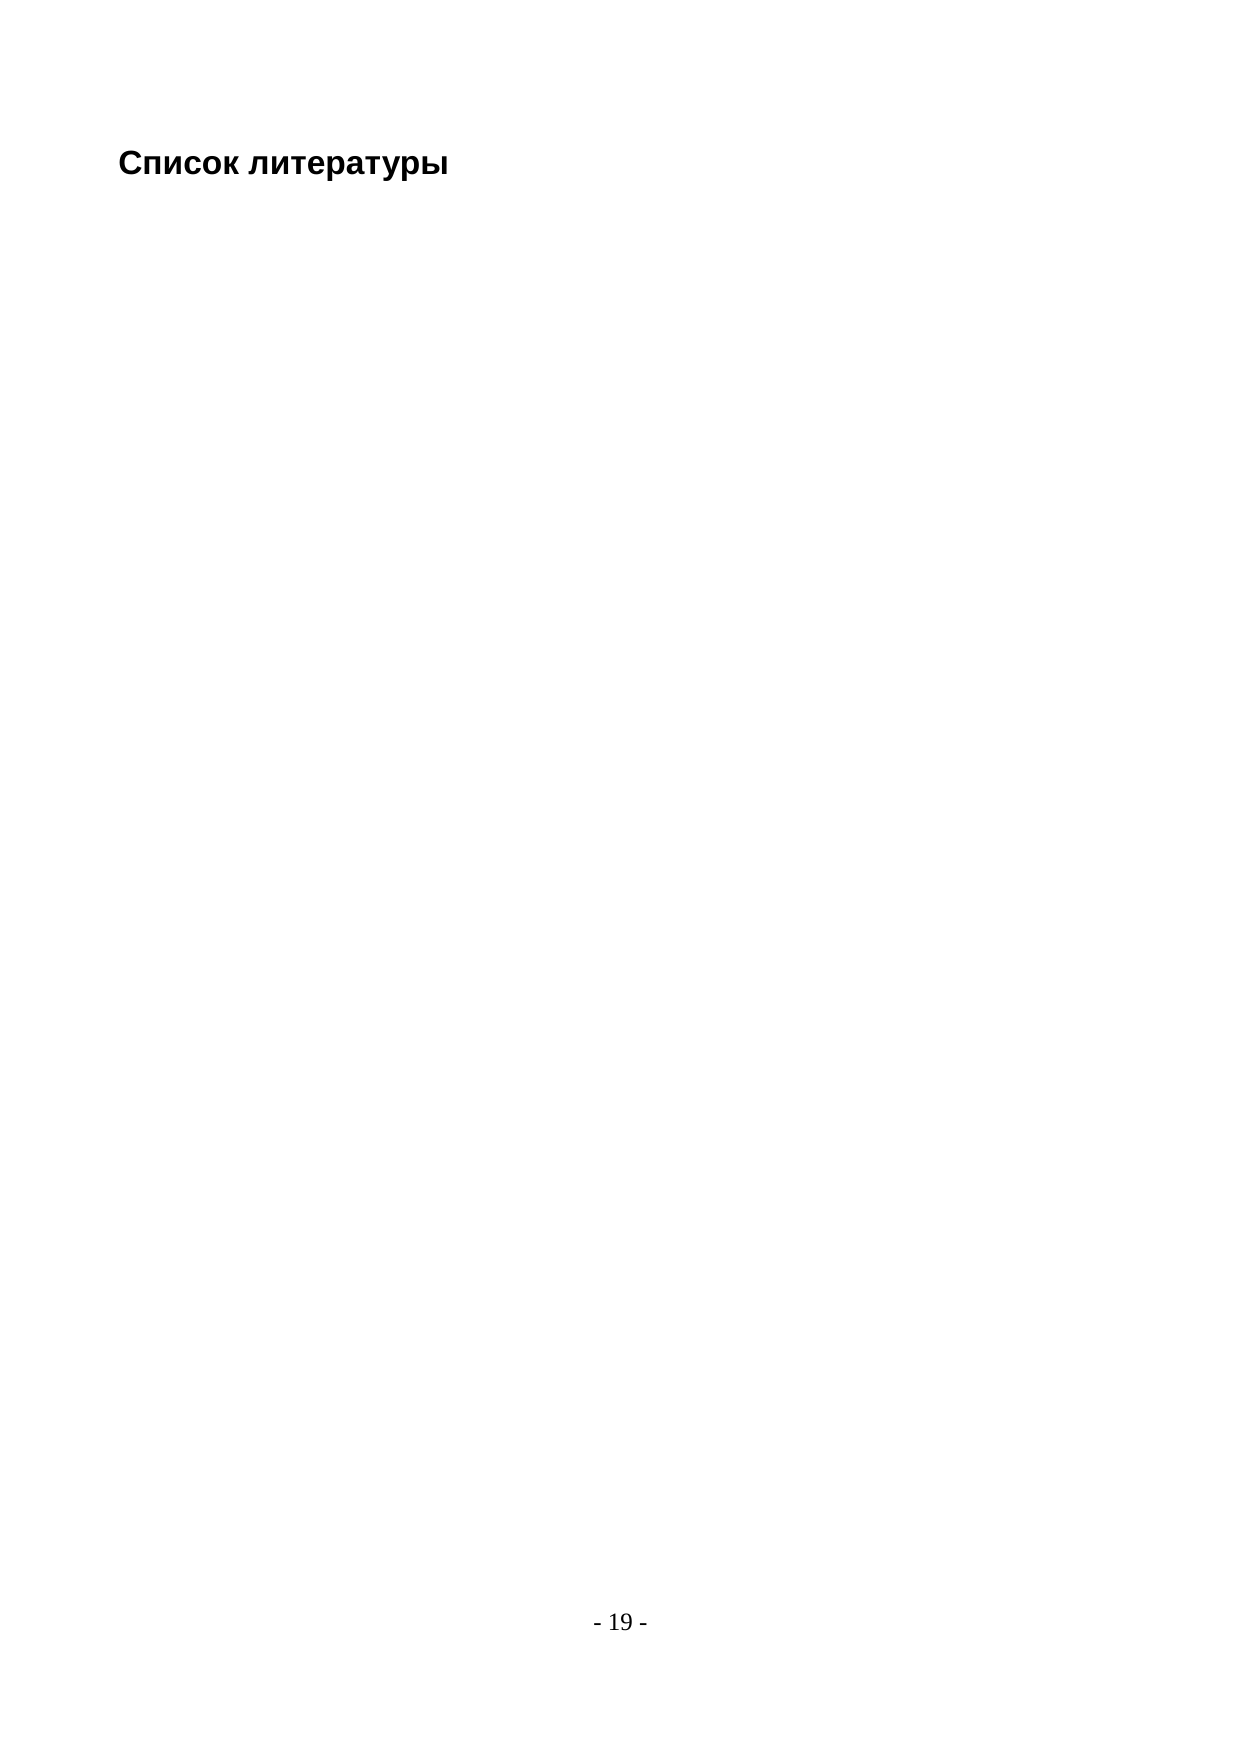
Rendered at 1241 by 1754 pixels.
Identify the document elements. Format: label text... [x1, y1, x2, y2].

subtitle Список литературы [118, 143, 1122, 182]
